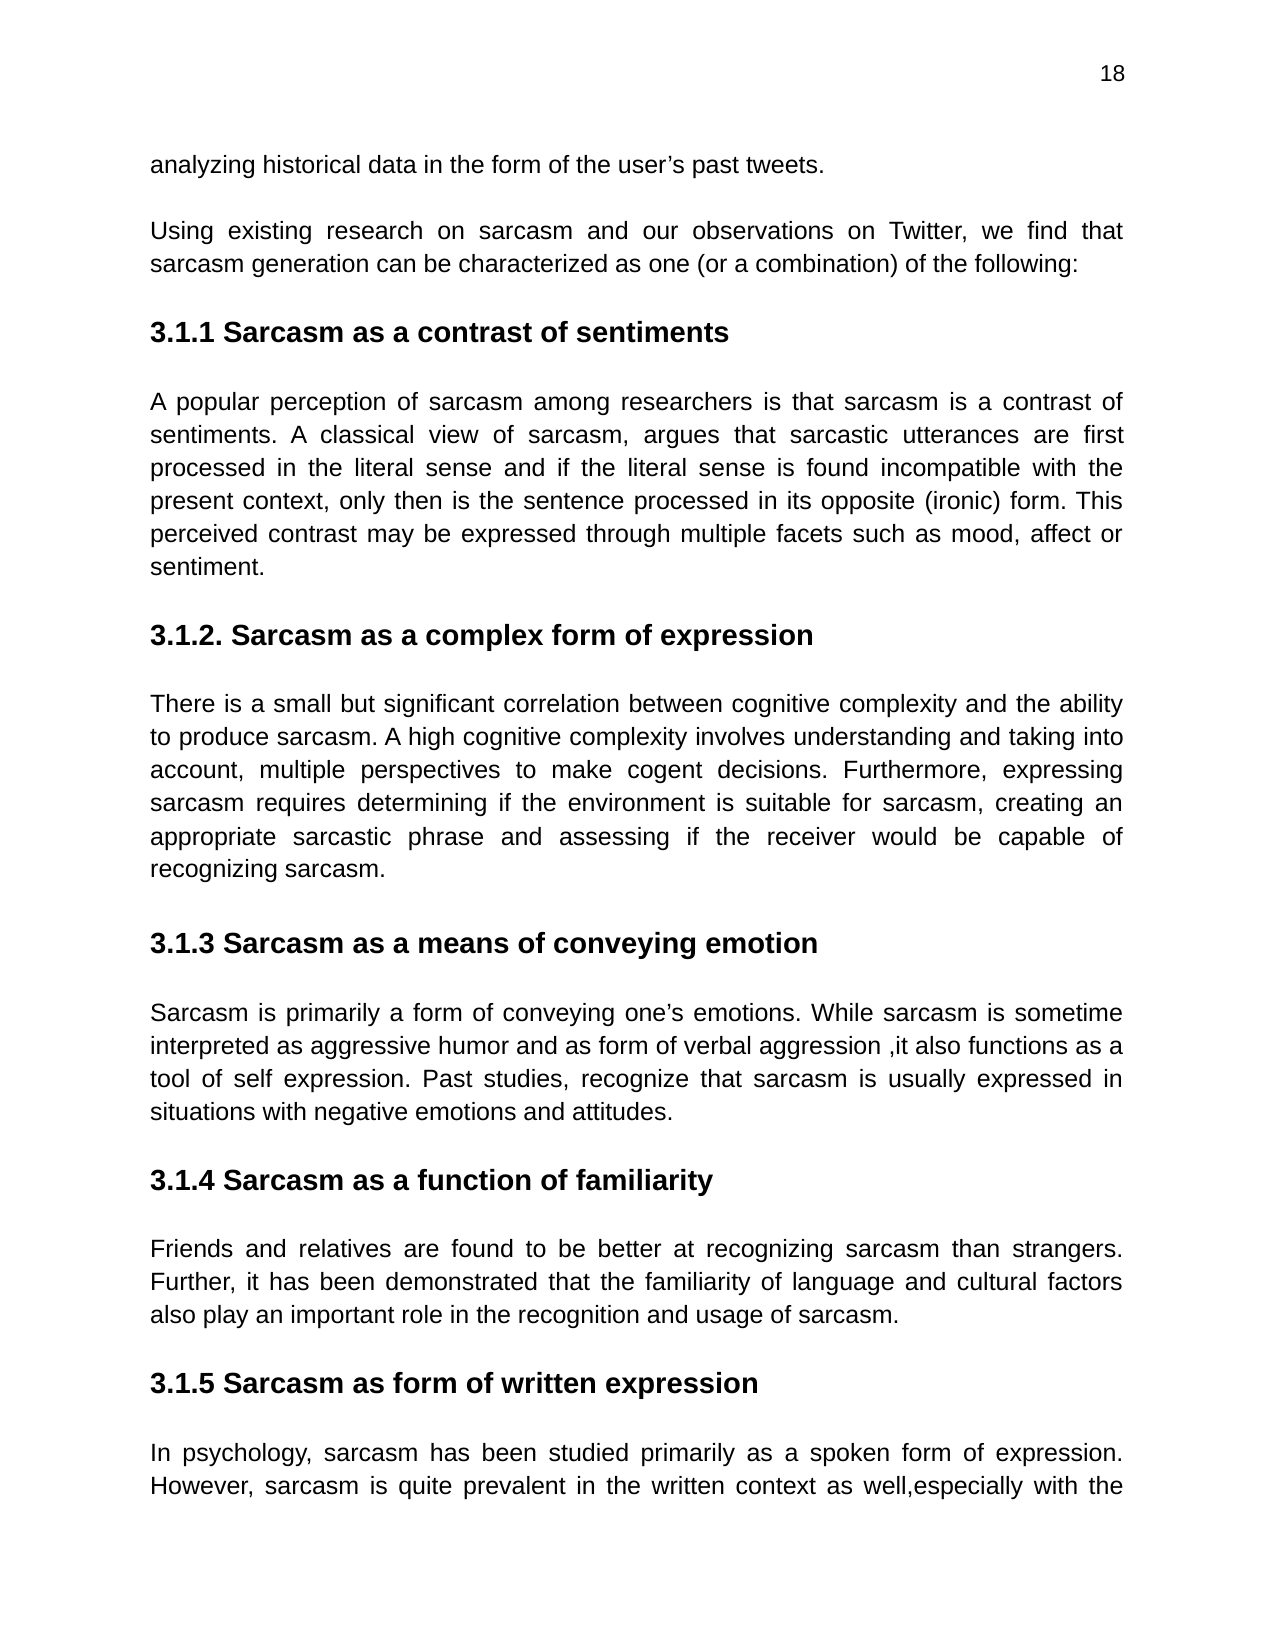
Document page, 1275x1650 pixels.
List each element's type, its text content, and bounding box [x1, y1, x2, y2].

text 3.1.5 Sarcasm as form of written expression [150, 1366, 1125, 1400]
text Sarcasm is primarily a form of conveying one’s emotions. While sarcasm is sometime interpreted as aggressive humor and as form of verbal aggression ,it also functions as a tool of self expression. Past studies, recognize that sarcasm is usually expressed in situations with negative emotions and attitudes. [150, 998, 1125, 1125]
text 3.1.4 Sarcasm as a function of familiarity [150, 1163, 1125, 1196]
text analyzing historical data in the form of the user’s past tweets. [150, 150, 1125, 179]
text 3.1.1 Sarcasm as a contrast of sentiments [150, 315, 1125, 349]
text A popular perception of sarcasm among researchers is that sarcasm is a contrast of sentiments. A classical view of sarcasm, argues that sarcastic utterances are first processed in the literal sense and if the literal sense is found incompatible with the present context, only then is the sentence processed in its opposite (ironic) form. This perceived contrast may be expressed through multiple facets such as mood, affect or sentiment. [150, 387, 1125, 581]
text There is a small but significant correlation between cognitive complexity and the ability to produce sarcasm. A high cognitive complexity involves understanding and taking into account, multiple perspectives to make cogent decisions. Furthermore, expressing sarcasm requires determining if the environment is suitable for sarcasm, creating an appropriate sarcastic phrase and assessing if the receiver would be capable of recognizing sarcasm. [150, 689, 1125, 883]
text 3.1.2. Sarcasm as a complex form of expression [150, 618, 1125, 651]
text In psychology, sarcasm has been studied primarily as a spoken form of expression. However, sarcasm is quite prevalent in the written context as well,especially with the [150, 1438, 1125, 1500]
text Using existing research on sarcasm and our observations on Twitter, we find that sarcasm generation can be characterized as one (or a combination) of the following: [150, 216, 1125, 278]
text Friends and relatives are found to be better at recognizing sarcasm than strangers. Further, it has been demonstrated that the familiarity of language and cultural factors also play an important role in the recognition and usage of sarcasm. [150, 1234, 1125, 1329]
text 3.1.3 Sarcasm as a means of conveying emotion [150, 926, 1125, 959]
